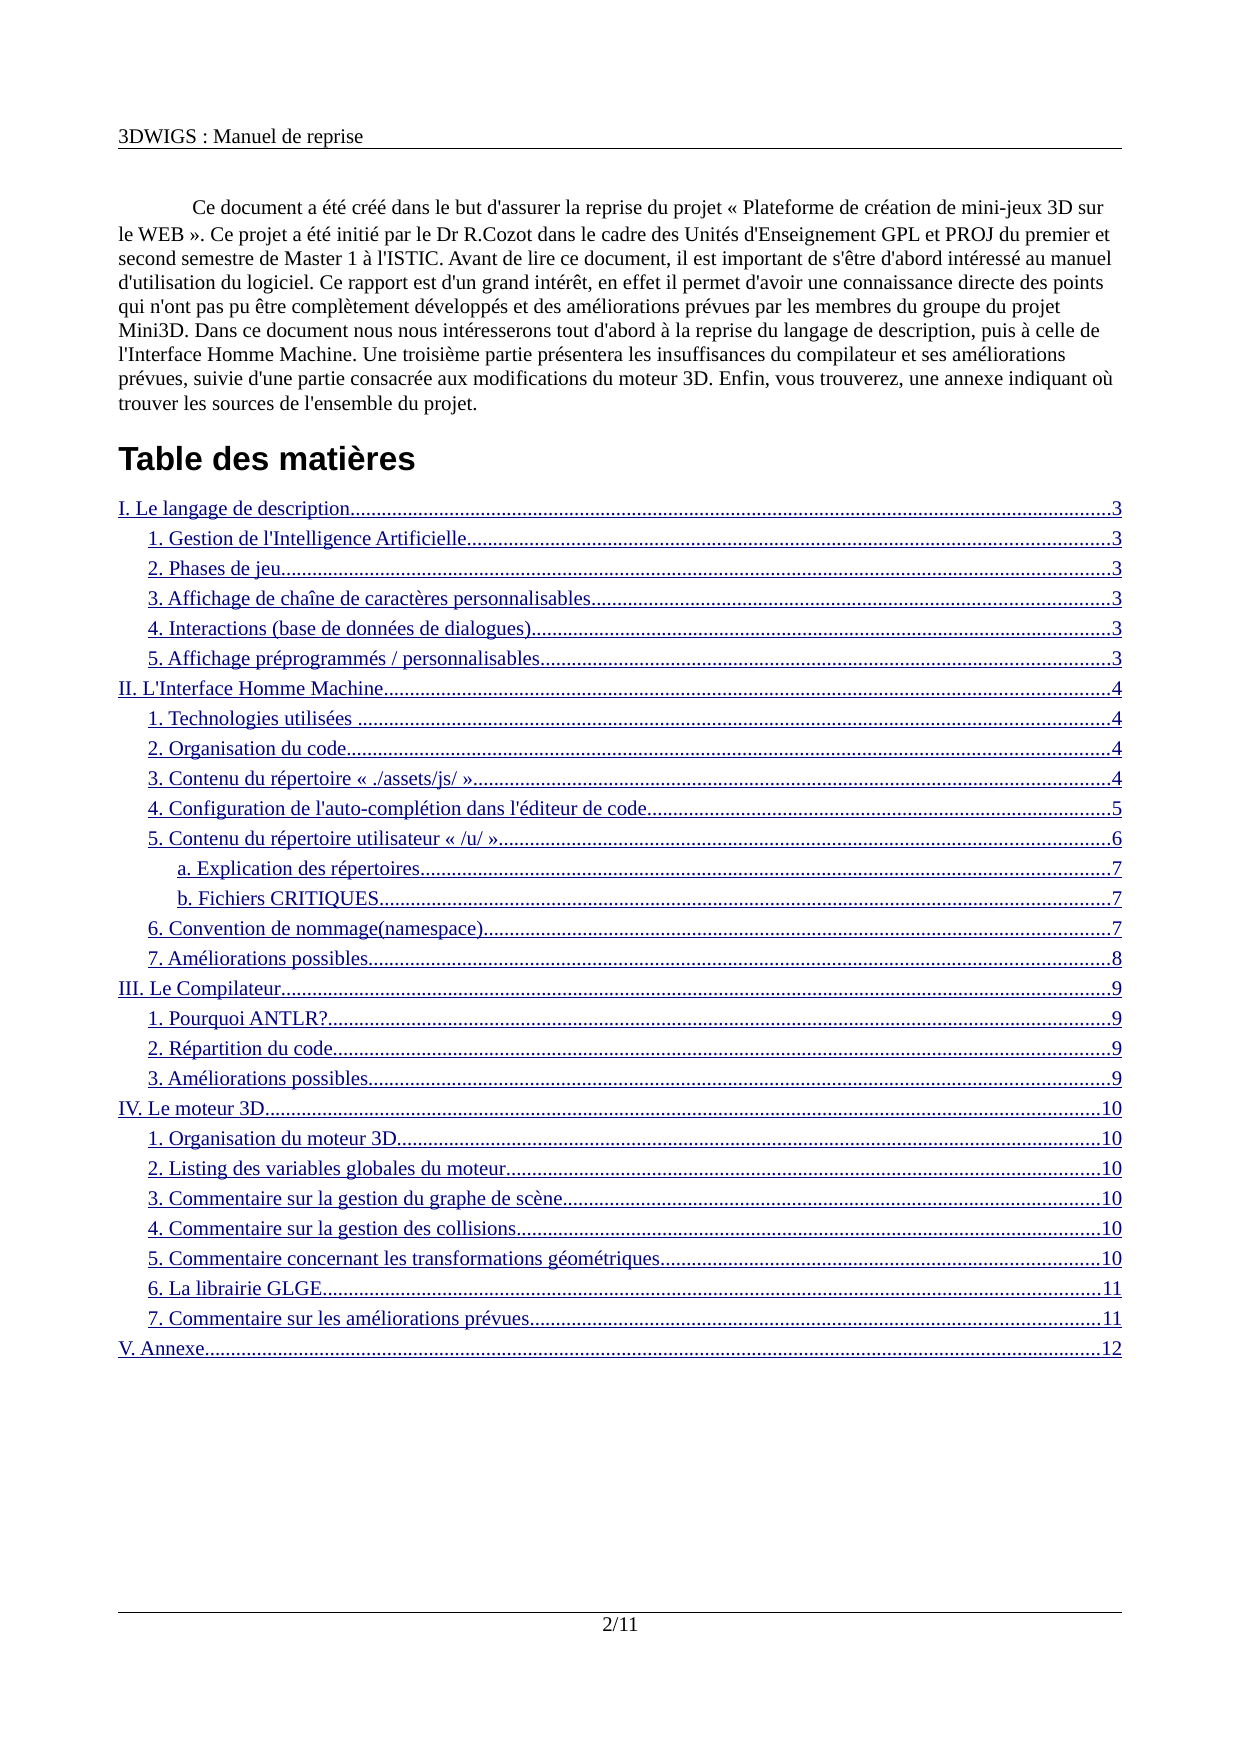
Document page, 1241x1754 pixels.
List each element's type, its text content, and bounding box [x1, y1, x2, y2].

text III. Le Compilateur 9 [118, 976, 1122, 997]
text 1. Organisation du moteur 3D 10 [148, 1126, 1122, 1147]
text 7. Améliorations possibles 8 [148, 946, 1122, 967]
text Ce document a été créé dans le but d'assurer la reprise du projet « Plateforme de création de mini-jeux 3D sur le WEB ». Ce projet a été initié par le Dr R.Cozot dans le cadre des Unités d'Enseignement GPL et PROJ du premier et second semestre de Master 1 à l'ISTIC. Avant de lire ce document, il est important de s'être d'abord intéressé au manuel d'utilisation du logiciel. Ce rapport est d'un grand intérêt, en effet il permet d'avoir une connaissance directe des points qui n'ont pas pu être complètement développés et des améliorations prévues par les membres du groupe du projet Mini3D. Dans ce document nous nous intéresserons tout d'abord à la reprise du langage de description, puis à celle de l'Interface Homme Machine. Une troisième partie présentera les insuffisances du compilateur et ses améliorations prévues, suivie d'une partie consacrée aux modifications du moteur 3D. Enfin, vous trouverez, une annexe indiquant où trouver les sources de l'ensemble du projet. [118, 184, 1122, 414]
text 3. Affichage de chaîne de caractères personnalisables 3 [148, 586, 1122, 607]
text 2. Répartition du code 9 [148, 1036, 1122, 1057]
text b. Fichiers CRITIQUES 7 [177, 886, 1122, 907]
text 4. Configuration de l'auto-complétion dans l'éditeur de code 5 [148, 796, 1122, 817]
subtitle Table des matières [118, 439, 1122, 478]
text 5. Contenu du répertoire utilisateur « /u/ » 6 [148, 826, 1122, 847]
text 1. Gestion de l'Intelligence Artificielle 3 [148, 526, 1122, 547]
text 4. Commentaire sur la gestion des collisions 10 [148, 1216, 1122, 1237]
text 2. Organisation du code 4 [148, 736, 1122, 757]
text 4. Interactions (base de données de dialogues) 3 [148, 616, 1122, 637]
text IV. Le moteur 3D 10 [118, 1096, 1122, 1117]
text 3. Commentaire sur la gestion du graphe de scène 10 [148, 1186, 1122, 1207]
text 2. Phases de jeu 3 [148, 556, 1122, 577]
text II. L'Interface Homme Machine 4 [118, 676, 1122, 697]
text 5. Commentaire concernant les transformations géométriques 10 [148, 1246, 1122, 1267]
text 1. Pourquoi ANTLR? 9 [148, 1006, 1122, 1027]
text 6. La librairie GLGE 11 [148, 1276, 1122, 1297]
text I. Le langage de description 3 [118, 496, 1122, 517]
text a. Explication des répertoires 7 [177, 856, 1122, 877]
text 6. Convention de nommage(namespace) 7 [148, 916, 1122, 937]
text 3. Améliorations possibles 9 [148, 1066, 1122, 1087]
text 7. Commentaire sur les améliorations prévues 11 [148, 1306, 1122, 1327]
text 1. Technologies utilisées 4 [148, 706, 1122, 727]
text 2. Listing des variables globales du moteur 10 [148, 1156, 1122, 1177]
text 3. Contenu du répertoire « ./assets/js/ » 4 [148, 766, 1122, 787]
text 5. Affichage préprogrammés / personnalisables 3 [148, 646, 1122, 667]
text V. Annexe 12 [118, 1336, 1122, 1357]
